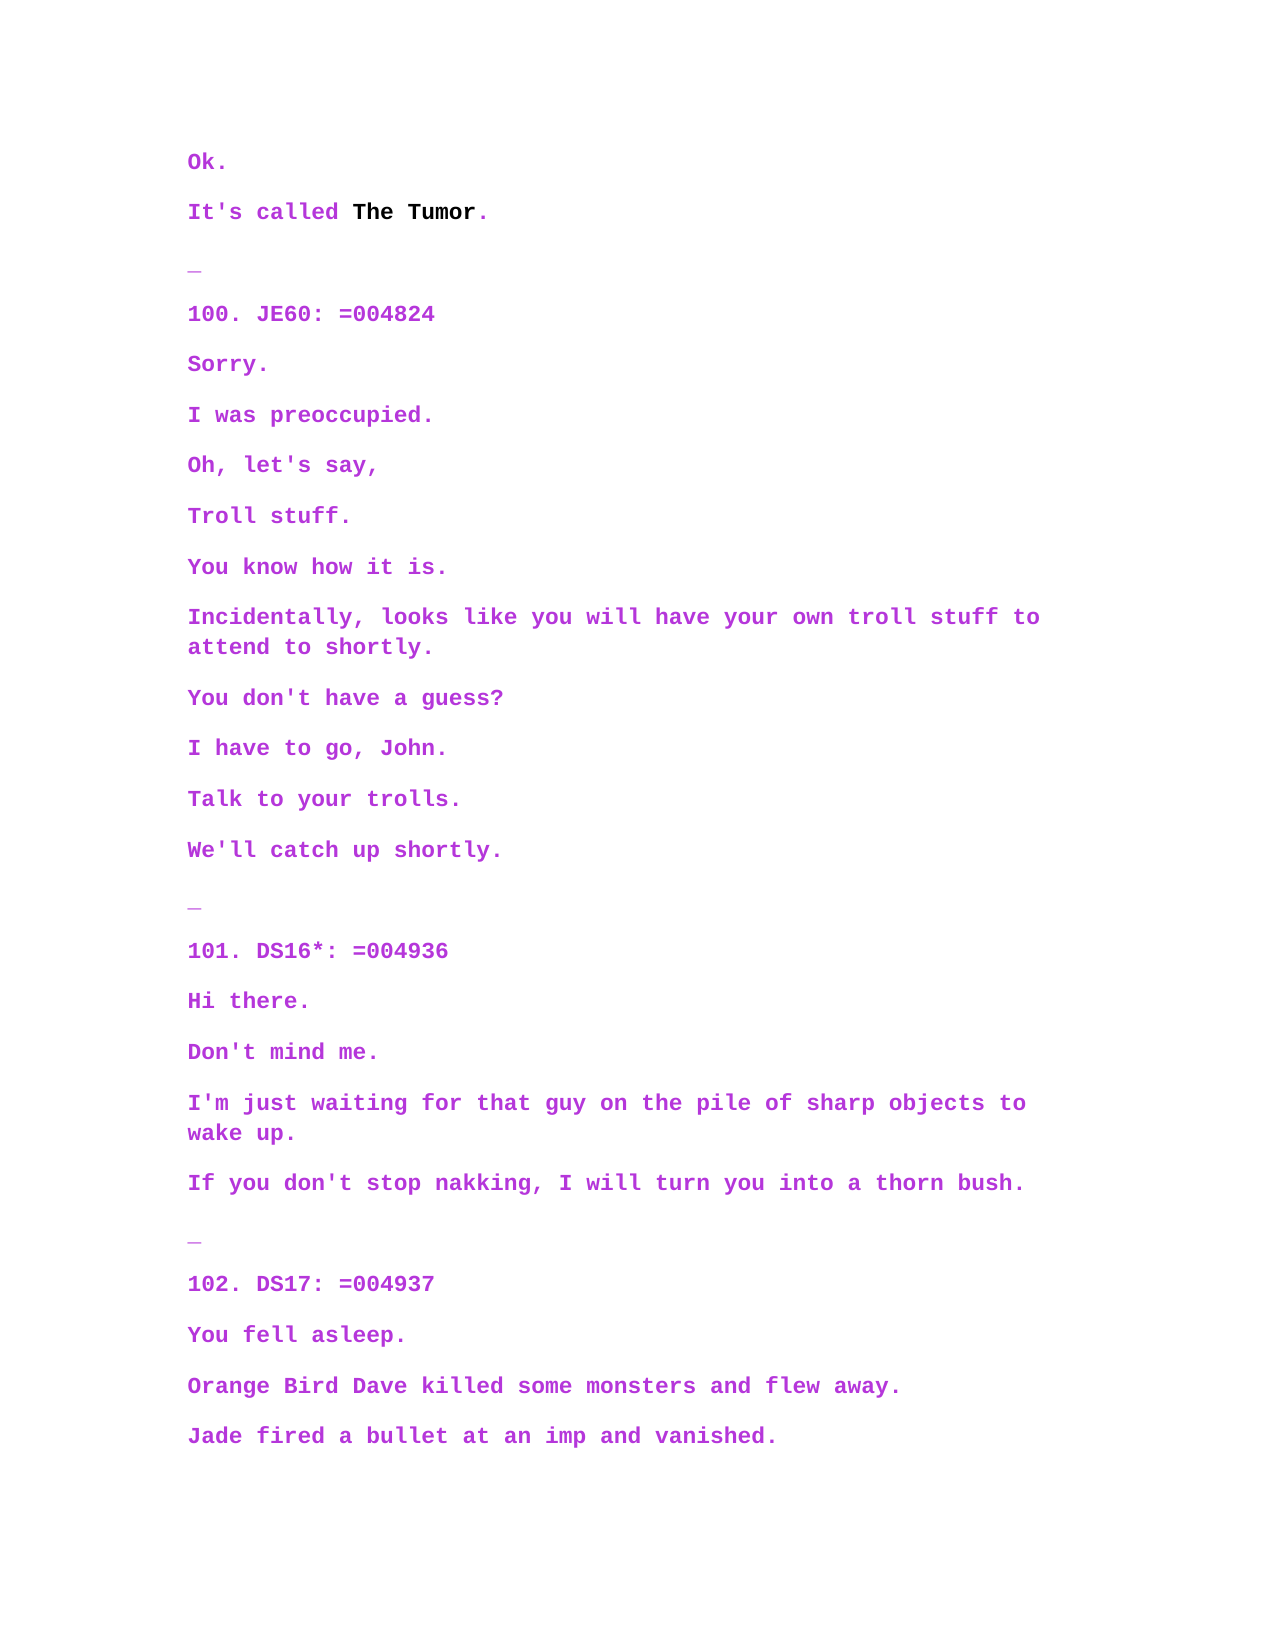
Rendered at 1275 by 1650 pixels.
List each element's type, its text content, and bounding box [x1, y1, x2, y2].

text If you don't stop nakking, I will turn you into a thorn bush. [187, 1171, 1087, 1197]
text You don't have a guess? [187, 686, 1087, 712]
text _ [187, 251, 1087, 277]
text 101. DS16*: =004936 [187, 939, 1087, 965]
text You know how it is. [187, 555, 1087, 581]
text Don't mind me. [187, 1040, 1087, 1066]
text Incidentally, looks like you will have your own troll stuff to attend to shortly. [187, 606, 1087, 661]
text _ [187, 1222, 1087, 1248]
text Ok. [187, 150, 1087, 176]
text Talk to your trolls. [187, 787, 1087, 813]
text I have to go, John. [187, 737, 1087, 763]
text Oh, let's say, [187, 454, 1087, 480]
text It's called The Tumor. [187, 201, 1087, 227]
text Jade fired a bullet at an imp and vanished. [187, 1424, 1087, 1451]
text Hi there. [187, 990, 1087, 1016]
text Sorry. [187, 352, 1087, 378]
text We'll catch up shortly. [187, 838, 1087, 864]
text 102. DS17: =004937 [187, 1273, 1087, 1299]
text I was preoccupied. [187, 403, 1087, 429]
text You fell asleep. [187, 1323, 1087, 1349]
text Orange Bird Dave killed some monsters and flew away. [187, 1374, 1087, 1400]
text I'm just waiting for that guy on the pile of sharp objects to wake up. [187, 1091, 1087, 1147]
text Troll stuff. [187, 504, 1087, 530]
text _ [187, 888, 1087, 914]
text 100. JE60: =004824 [187, 302, 1087, 328]
